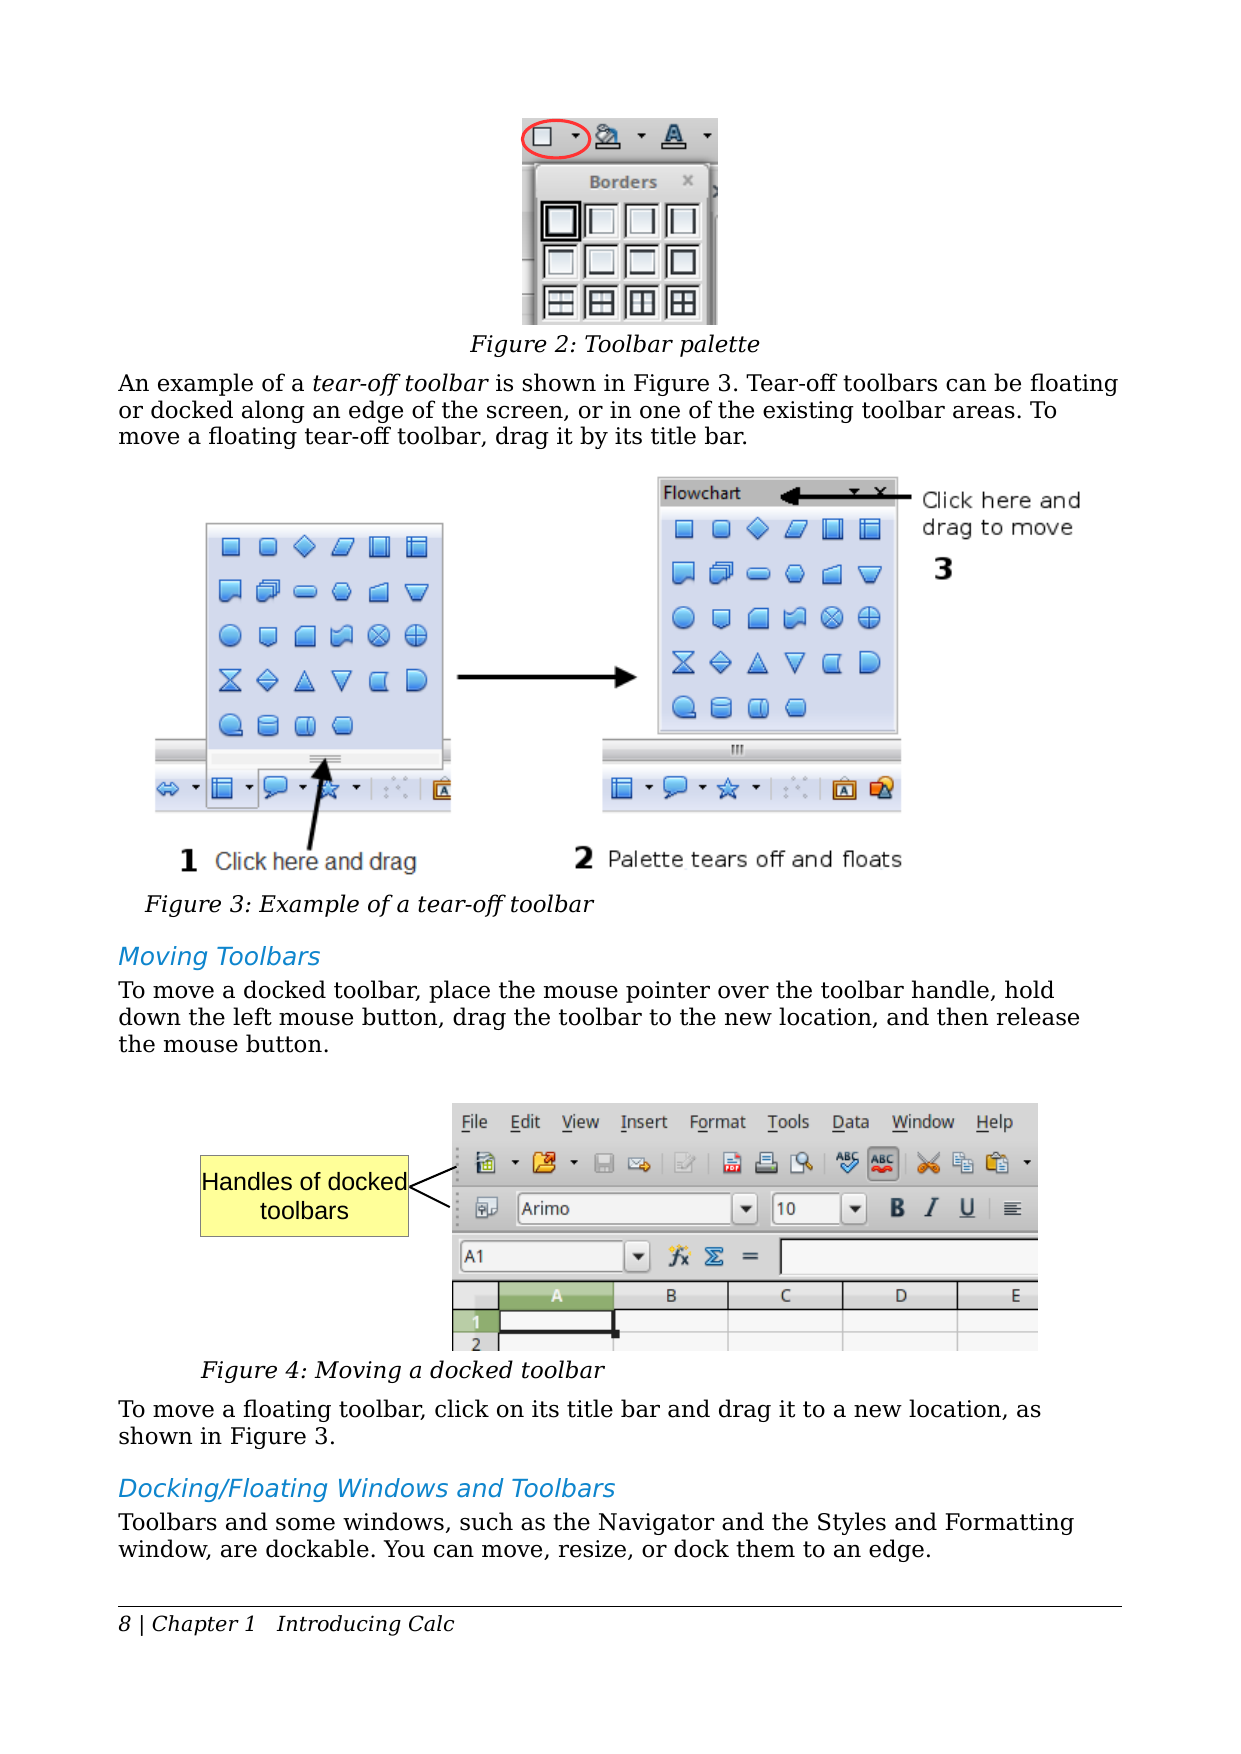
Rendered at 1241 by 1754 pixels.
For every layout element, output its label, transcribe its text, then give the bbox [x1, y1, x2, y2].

text Figure 4: Moving a docked toolbar [201, 1357, 1039, 1384]
picture [522, 118, 552, 132]
picture [522, 118, 718, 325]
text An example of a tear-off toolbar is shown in Figure 3. Tear-off toolbars can be floating or docked along an edge of the screen, or in one of the existing toolbar areas. To move a floating tear-off toolbar, drag it by its title bar. [118, 370, 1122, 450]
subtitle Moving Toolbars [118, 942, 1122, 971]
subtitle Docking/Floating Windows and Toolbars [118, 1474, 1122, 1503]
text Toolbars and some windows, such as the Navigator and the Styles and Formatting window, are dockable. You can move, resize, or dock them to an edge. [118, 1509, 1122, 1563]
picture [145, 475, 1096, 885]
text To move a docked toolbar, place the mouse pointer over the toolbar handle, hold down the left mouse button, drag the toolbar to the new location, and then release the mouse button. [118, 978, 1122, 1058]
picture [525, 123, 588, 156]
text Figure 2: Toolbar palette [470, 331, 770, 358]
picture [452, 1103, 1038, 1351]
text Figure 3: Example of a tear-off toolbar [145, 891, 1095, 918]
text To move a floating toolbar, click on its title bar and drag it to a new location, as shown in Figure 3. [118, 1396, 1122, 1450]
